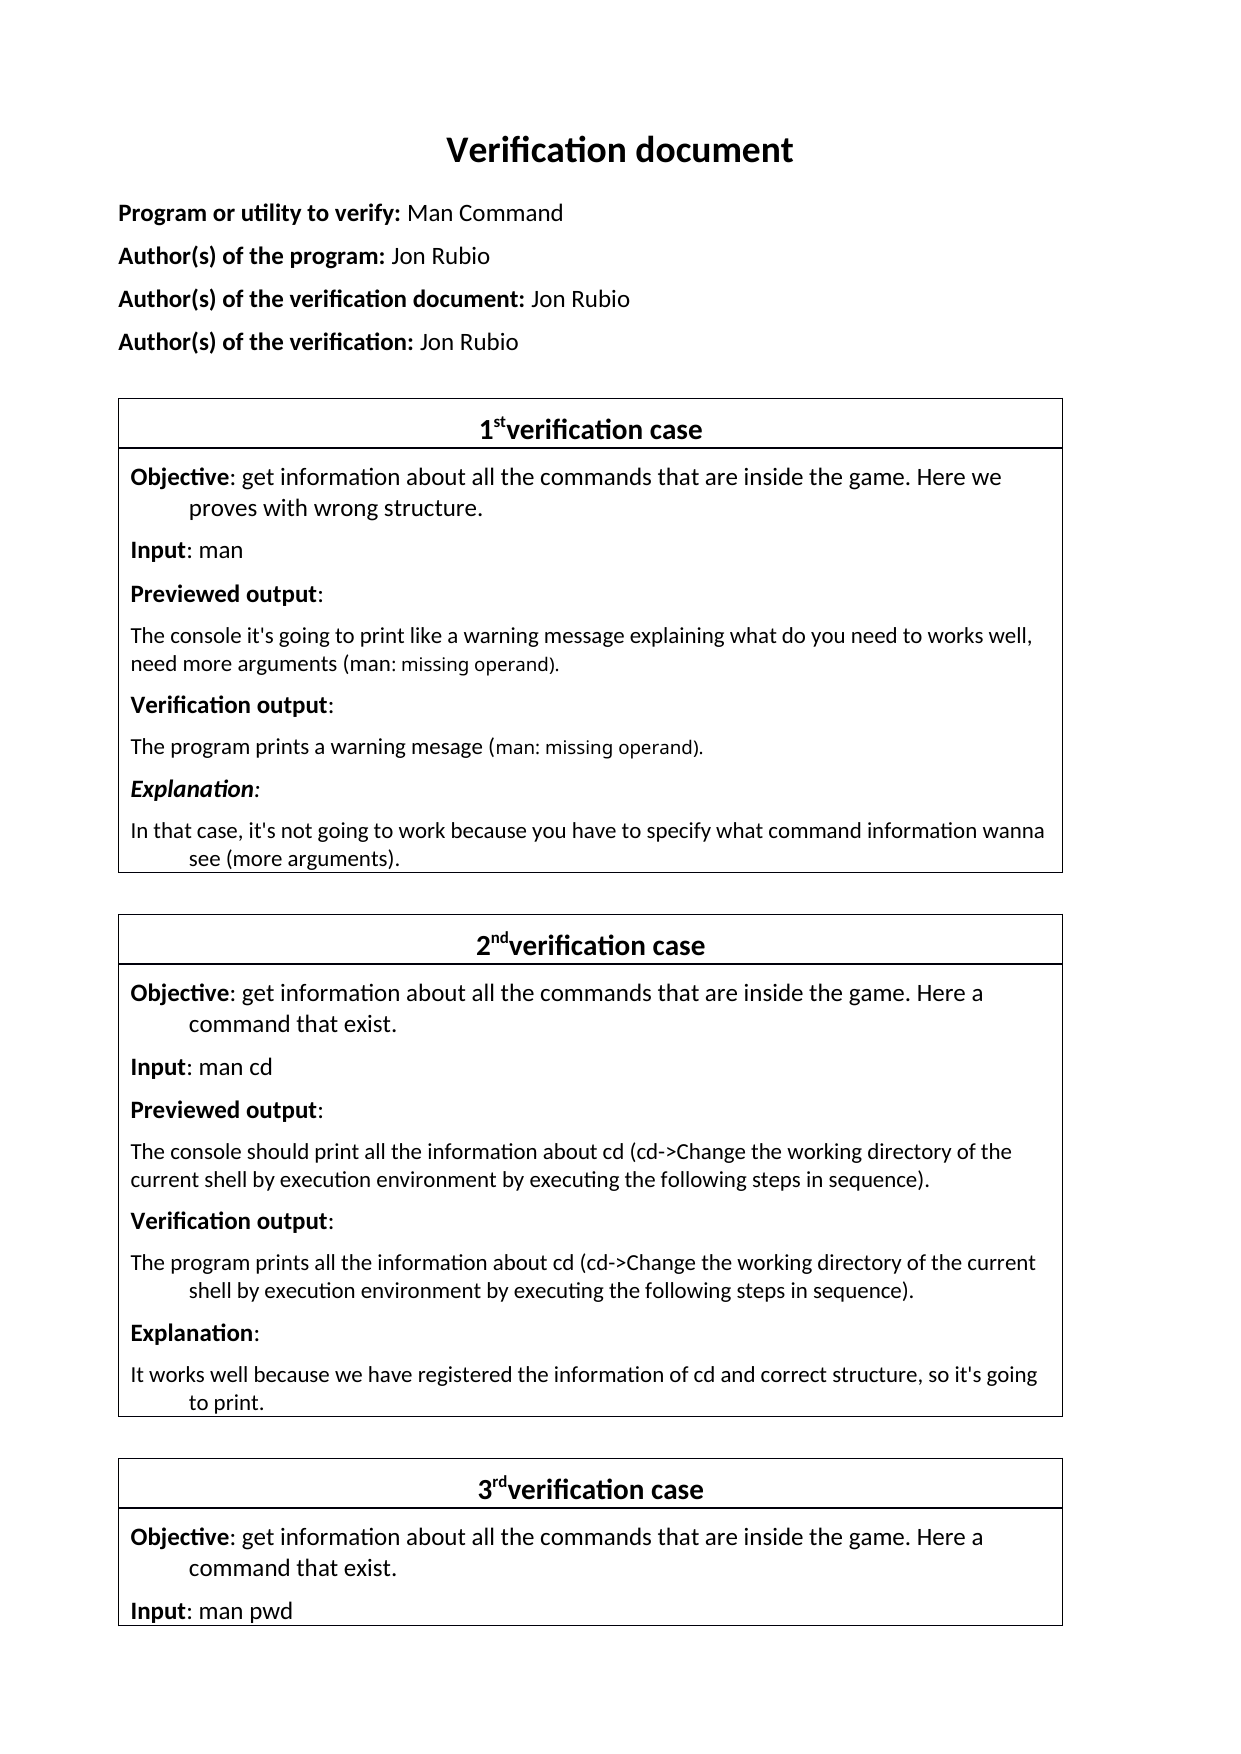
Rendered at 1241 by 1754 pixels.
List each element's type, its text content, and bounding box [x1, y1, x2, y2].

table_cell Objective: get information about all the commands that are inside the game. Here we proves with wrong structure. Input: man Previewed output: The console it's going to print like a warning message explaining what do you need to works well, need more arguments (man: missing operand). Verification output: The program prints a warning mesage (man: missing operand). Explanation: In that case, it's not going to work because you have to specify what command information wanna see (more arguments). [119, 449, 1062, 872]
table_cell Objective: get information about all the commands that are inside the game. Here a command that exist. Input: man pwd [119, 1509, 1062, 1625]
text Verification document [118, 126, 1122, 172]
table_header 2ndverification case [119, 915, 1062, 963]
table_cell Objective: get information about all the commands that are inside the game. Here a command that exist. Input: man cd Previewed output: The console should print all the information about cd (cd->Change the working directory of the current shell by execution environment by executing the following steps in sequence). Verification output: The program prints all the information about cd (cd->Change the working directory of the current shell by execution environment by executing the following steps in sequence). Explanation: It works well because we have registered the information of cd and correct structure, so it's going to print. [119, 965, 1062, 1416]
table_header 3rdverification case [119, 1459, 1062, 1507]
text Author(s) of the program: Jon Rubio [118, 240, 1122, 271]
text Author(s) of the verification document: Jon Rubio [118, 283, 1122, 314]
text Author(s) of the verification: Jon Rubio [118, 326, 1122, 357]
table_header 1stverification case [119, 399, 1062, 447]
text Program or utility to verify: Man Command [118, 197, 1122, 228]
